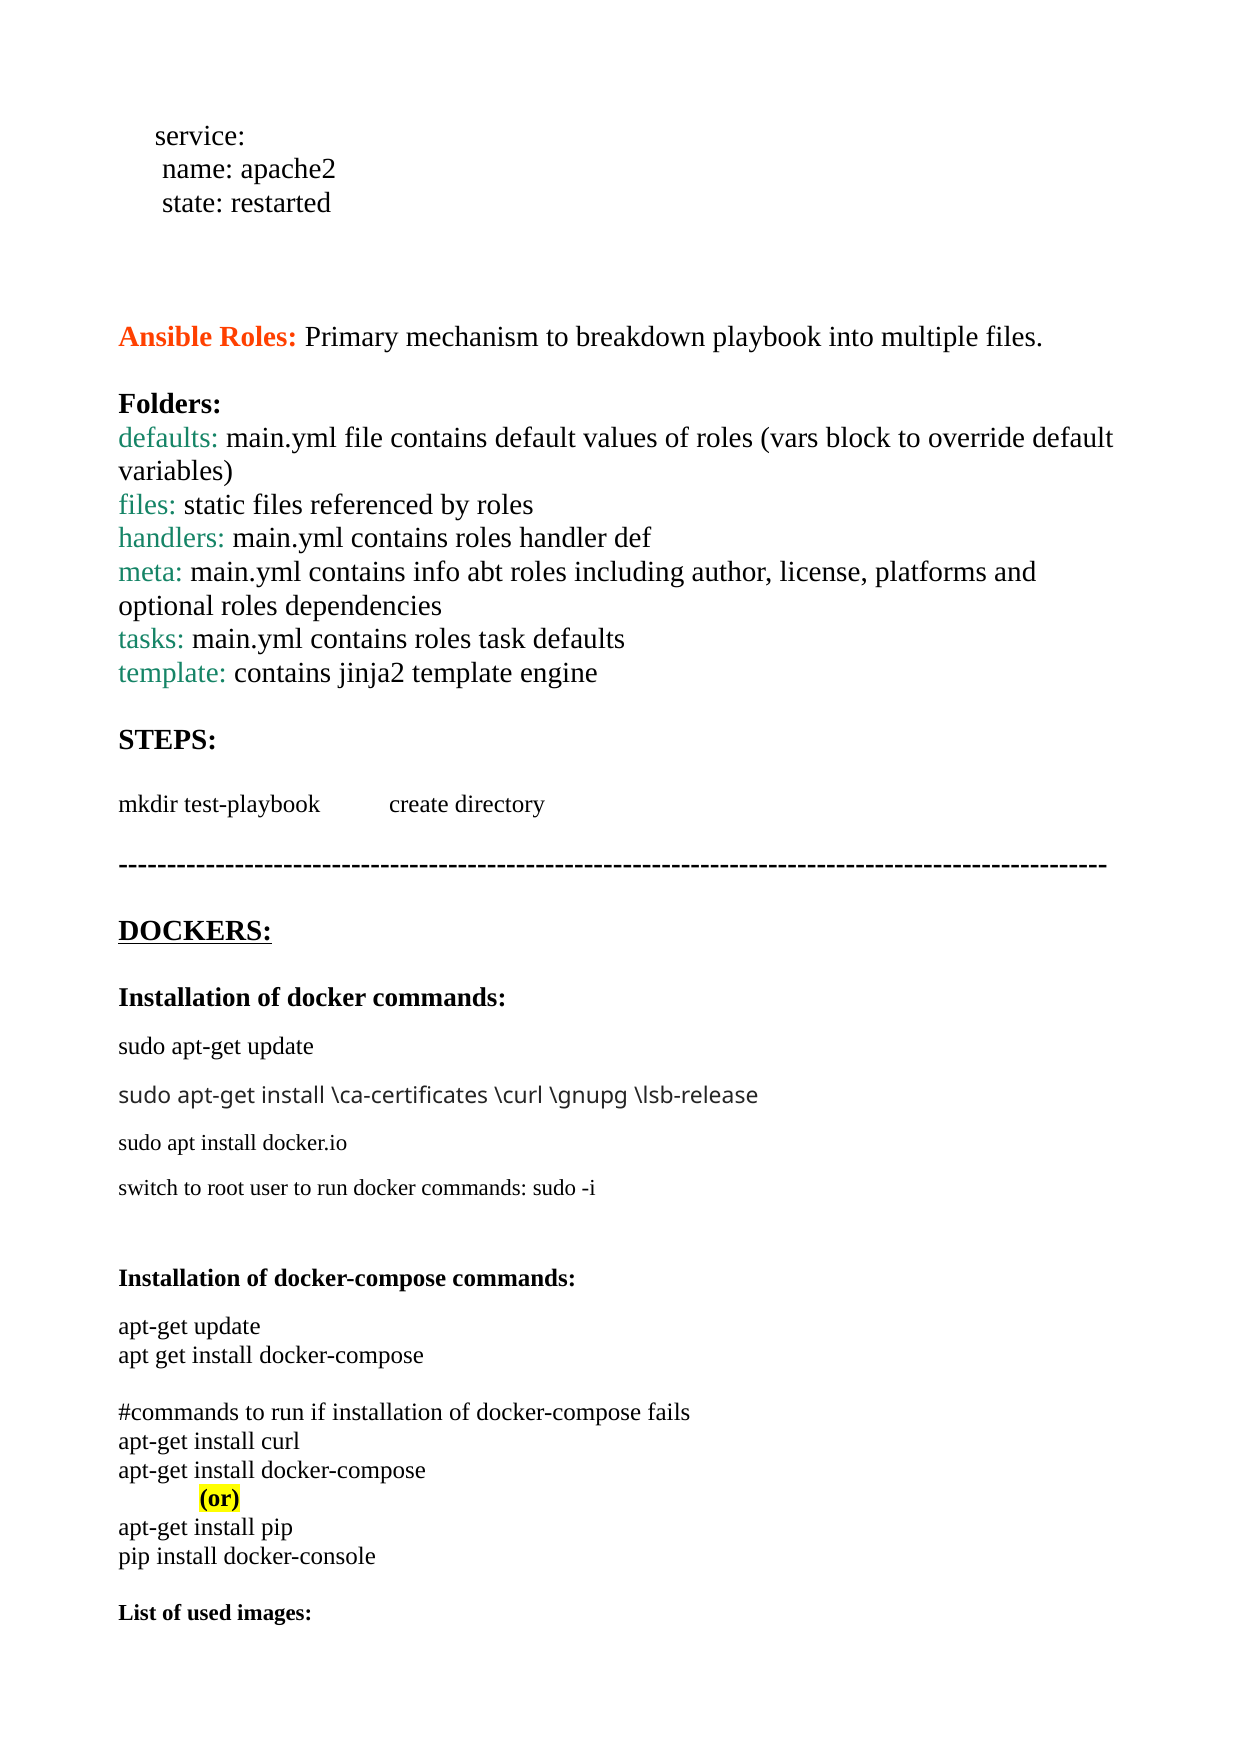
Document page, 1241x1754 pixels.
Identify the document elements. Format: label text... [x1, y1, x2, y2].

text apt-get install docker-compose [118, 1455, 1122, 1483]
text mkdir test-playbook create directory [118, 789, 1122, 818]
text switch to root user to run docker commands: sudo -i [118, 1174, 1122, 1200]
text apt-get update [118, 1311, 1122, 1340]
text sudo apt-get update [118, 1031, 1122, 1060]
text Installation of docker commands: [118, 981, 1122, 1012]
text Installation of docker-compose commands: [118, 1263, 1122, 1292]
text apt-get install curl [118, 1426, 1122, 1455]
text apt-get install pip [118, 1512, 1122, 1541]
text meta: main.yml contains info abt roles including author, license, platforms and optional roles dependencies [118, 554, 1122, 621]
text tasks: main.yml contains roles task defaults [118, 621, 1122, 655]
text STEPS: [118, 722, 1122, 755]
text DOCKERS: [118, 913, 1122, 947]
text List of used images: [118, 1598, 1122, 1625]
text ------------------------------------------------------------------------------------------------------ [118, 846, 1122, 880]
text handlers: main.yml contains roles handler def [118, 521, 1122, 554]
text defaults: main.yml file contains default values of roles (vars block to override default variables) [118, 420, 1122, 487]
text sudo apt-get install \ca-certificates \curl \gnupg \lsb-release [118, 1078, 1122, 1110]
text template: contains jinja2 template engine [118, 655, 1122, 688]
text name: apache2 [118, 152, 1122, 185]
text Folders: [118, 386, 1122, 420]
text (or) [118, 1483, 1122, 1512]
text sudo apt install docker.io [118, 1129, 1122, 1155]
text service: [118, 118, 1122, 152]
text files: static files referenced by roles [118, 487, 1122, 521]
text pip install docker-console [118, 1541, 1122, 1570]
text state: restarted [118, 185, 1122, 219]
text Ansible Roles: Primary mechanism to breakdown playbook into multiple files. [118, 319, 1122, 353]
text #commands to run if installation of docker-compose fails [118, 1397, 1122, 1426]
text apt get install docker-compose [118, 1340, 1122, 1368]
